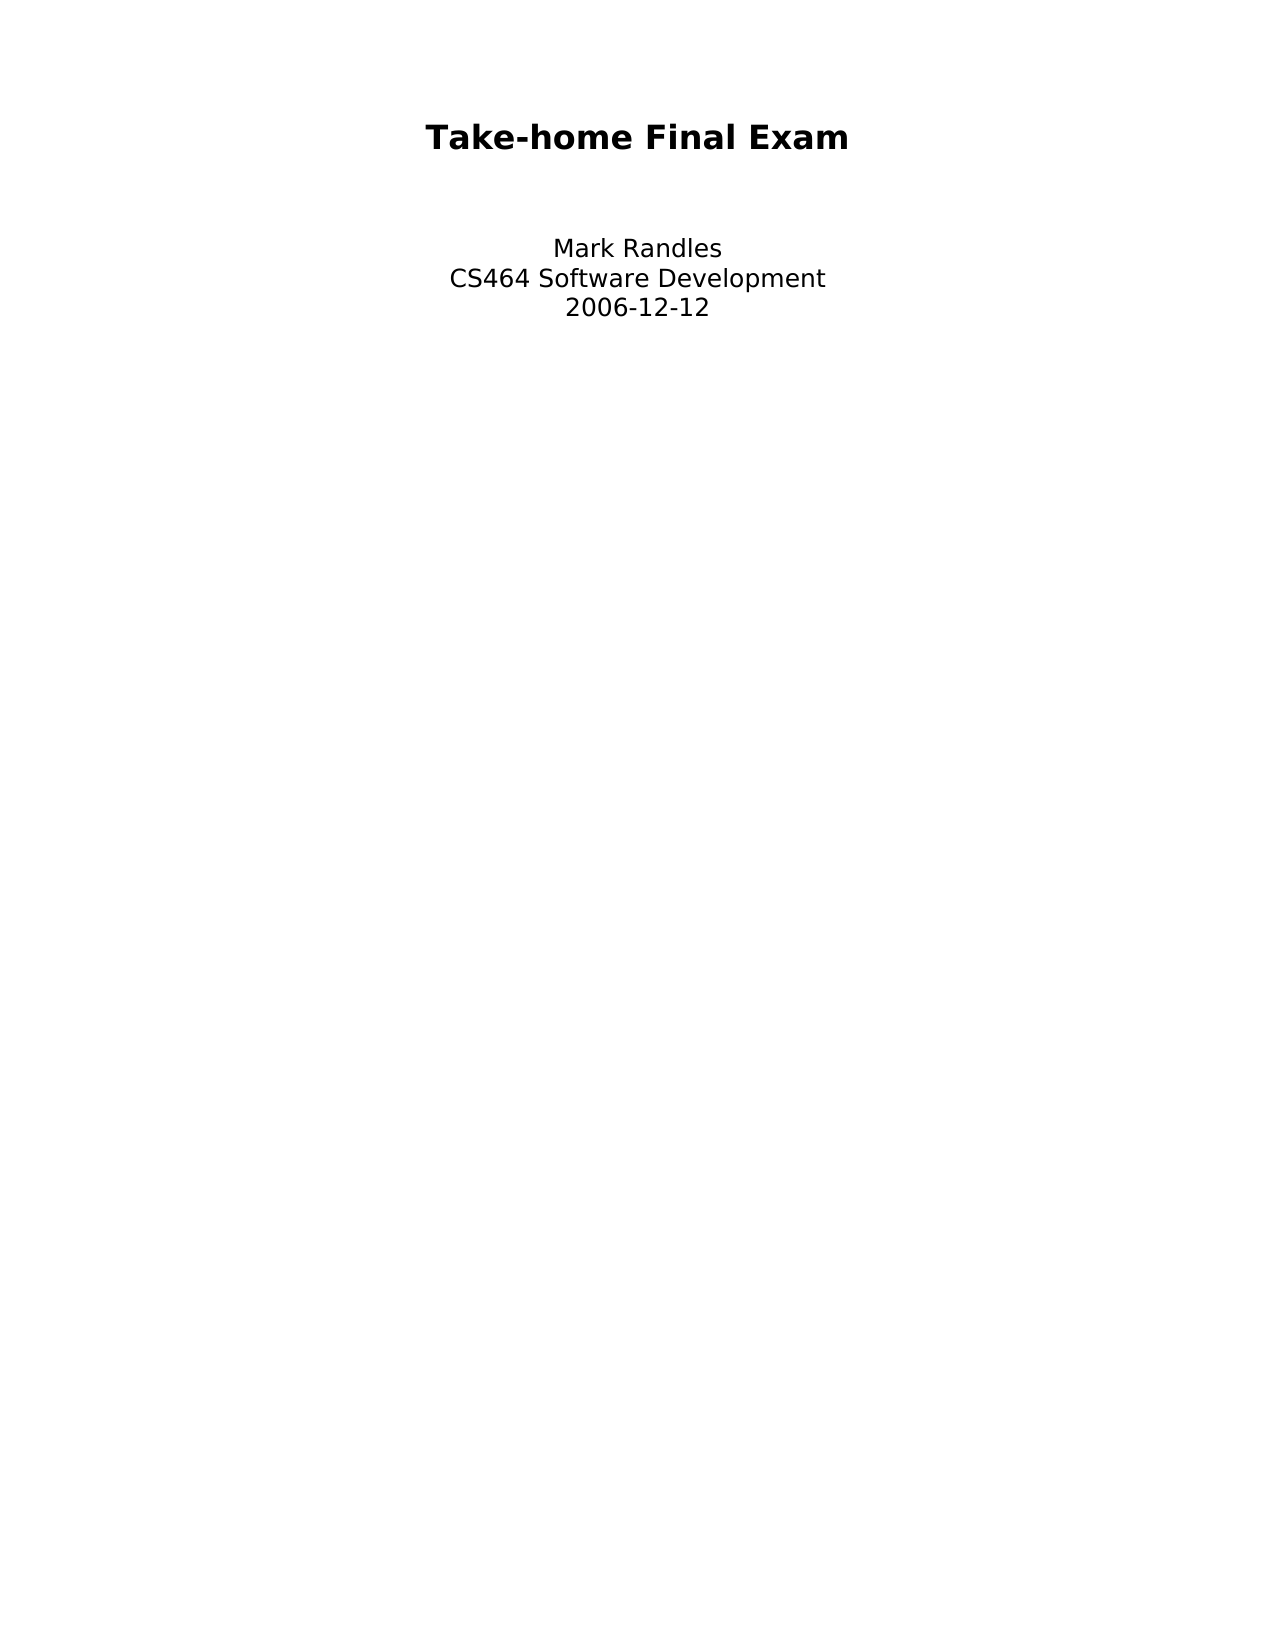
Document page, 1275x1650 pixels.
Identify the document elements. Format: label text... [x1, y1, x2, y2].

text CS464 Software Development [118, 264, 1157, 293]
text Mark Randles [118, 235, 1157, 264]
text 2006-12-12 [118, 293, 1157, 322]
text Take-home Final Exam [118, 118, 1157, 157]
